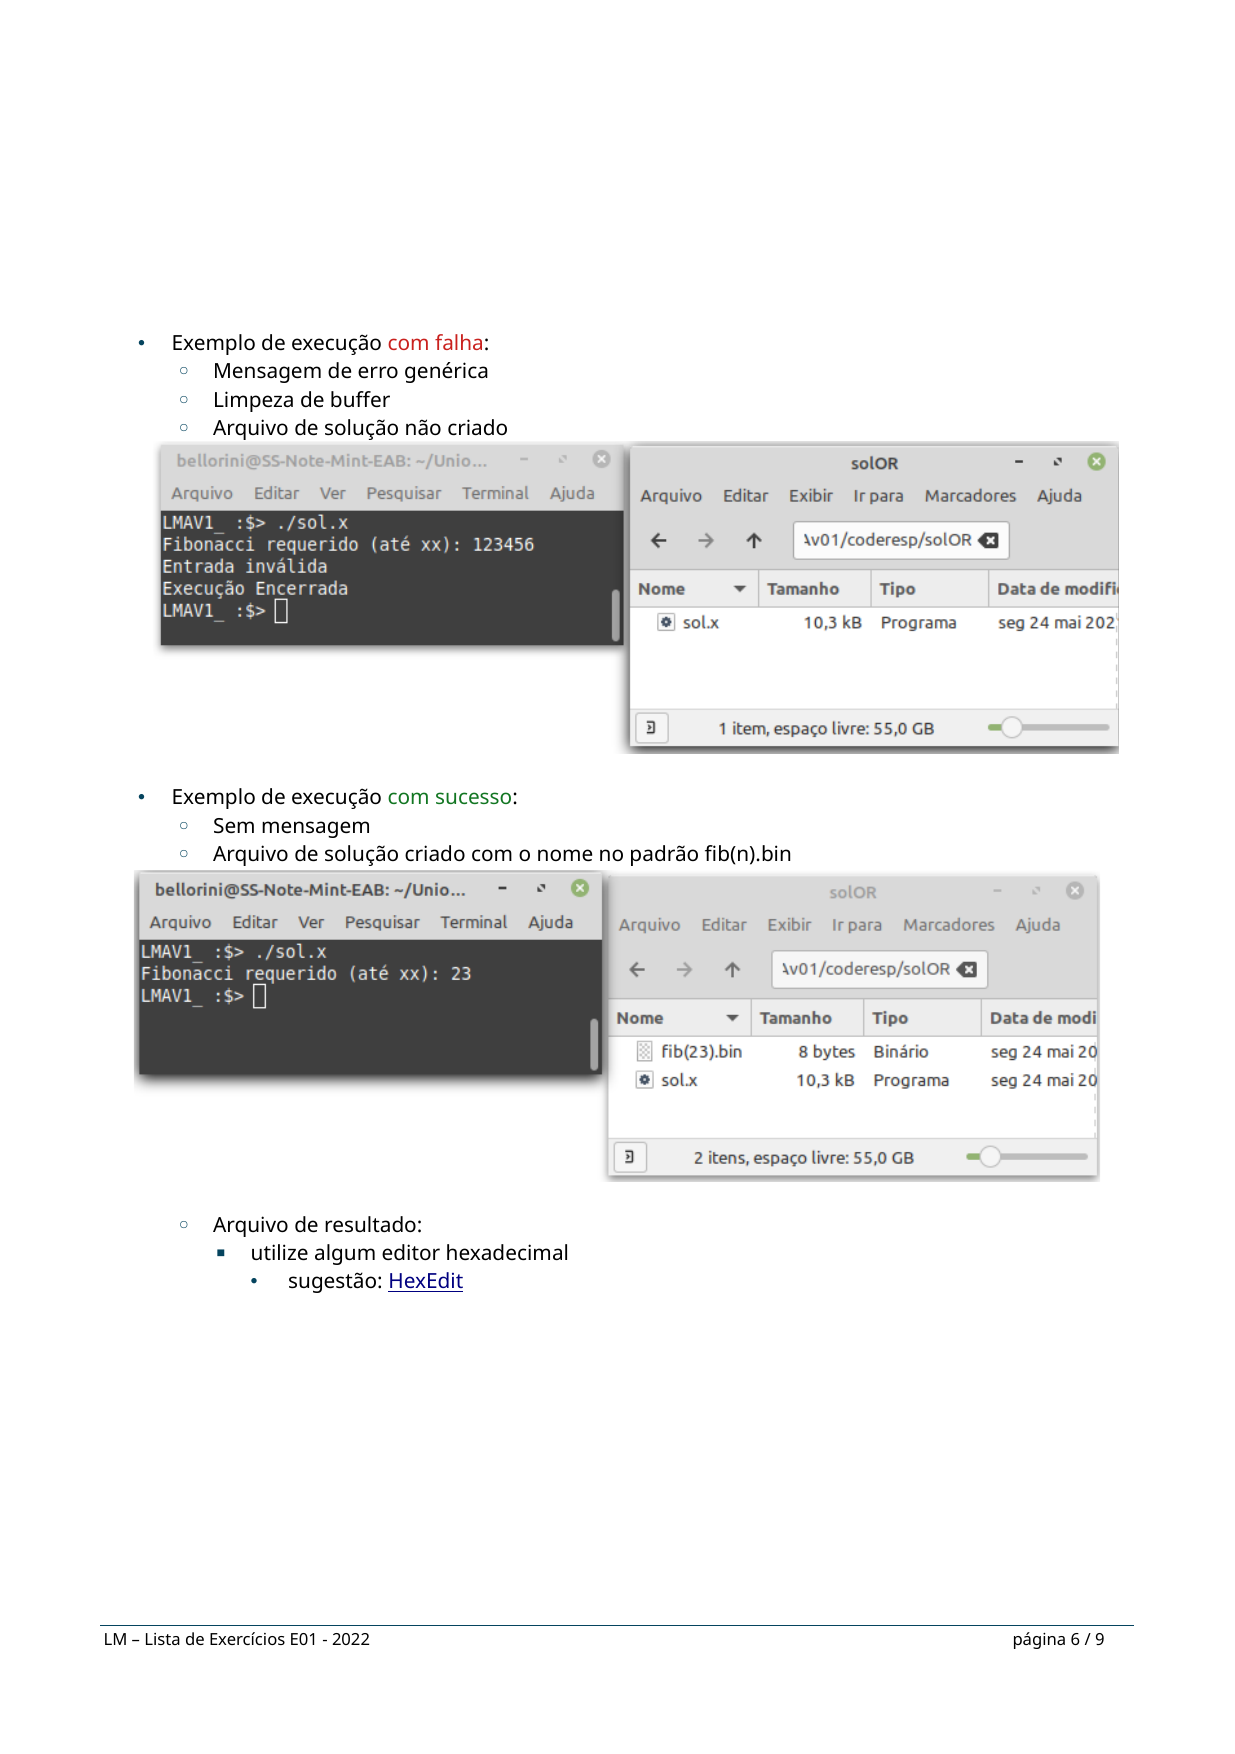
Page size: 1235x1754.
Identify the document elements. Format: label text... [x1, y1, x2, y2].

picture [180, 367, 187, 374]
picture [152, 441, 1119, 754]
list Arquivo de solução não criado [175, 413, 1134, 442]
list utilize algum editor hexadecimal [213, 1238, 1134, 1267]
list Limpeza de buffer [175, 385, 1134, 413]
list Exemplo de execução com sucesso: [138, 782, 1134, 811]
list sugestão: HexEdit [250, 1267, 1134, 1295]
list Mensagem de erro genérica [175, 356, 1134, 385]
picture [180, 424, 187, 431]
picture [180, 396, 187, 403]
list Arquivo de resultado: [175, 1210, 1134, 1238]
list Exemplo de execução com falha: [138, 328, 1134, 356]
list Sem mensagem [175, 811, 1134, 839]
picture [133, 870, 1101, 1182]
picture [180, 822, 187, 829]
list Arquivo de solução criado com o nome no padrão fib(n).bin [175, 839, 1134, 868]
picture [180, 1221, 187, 1228]
picture [180, 850, 187, 857]
